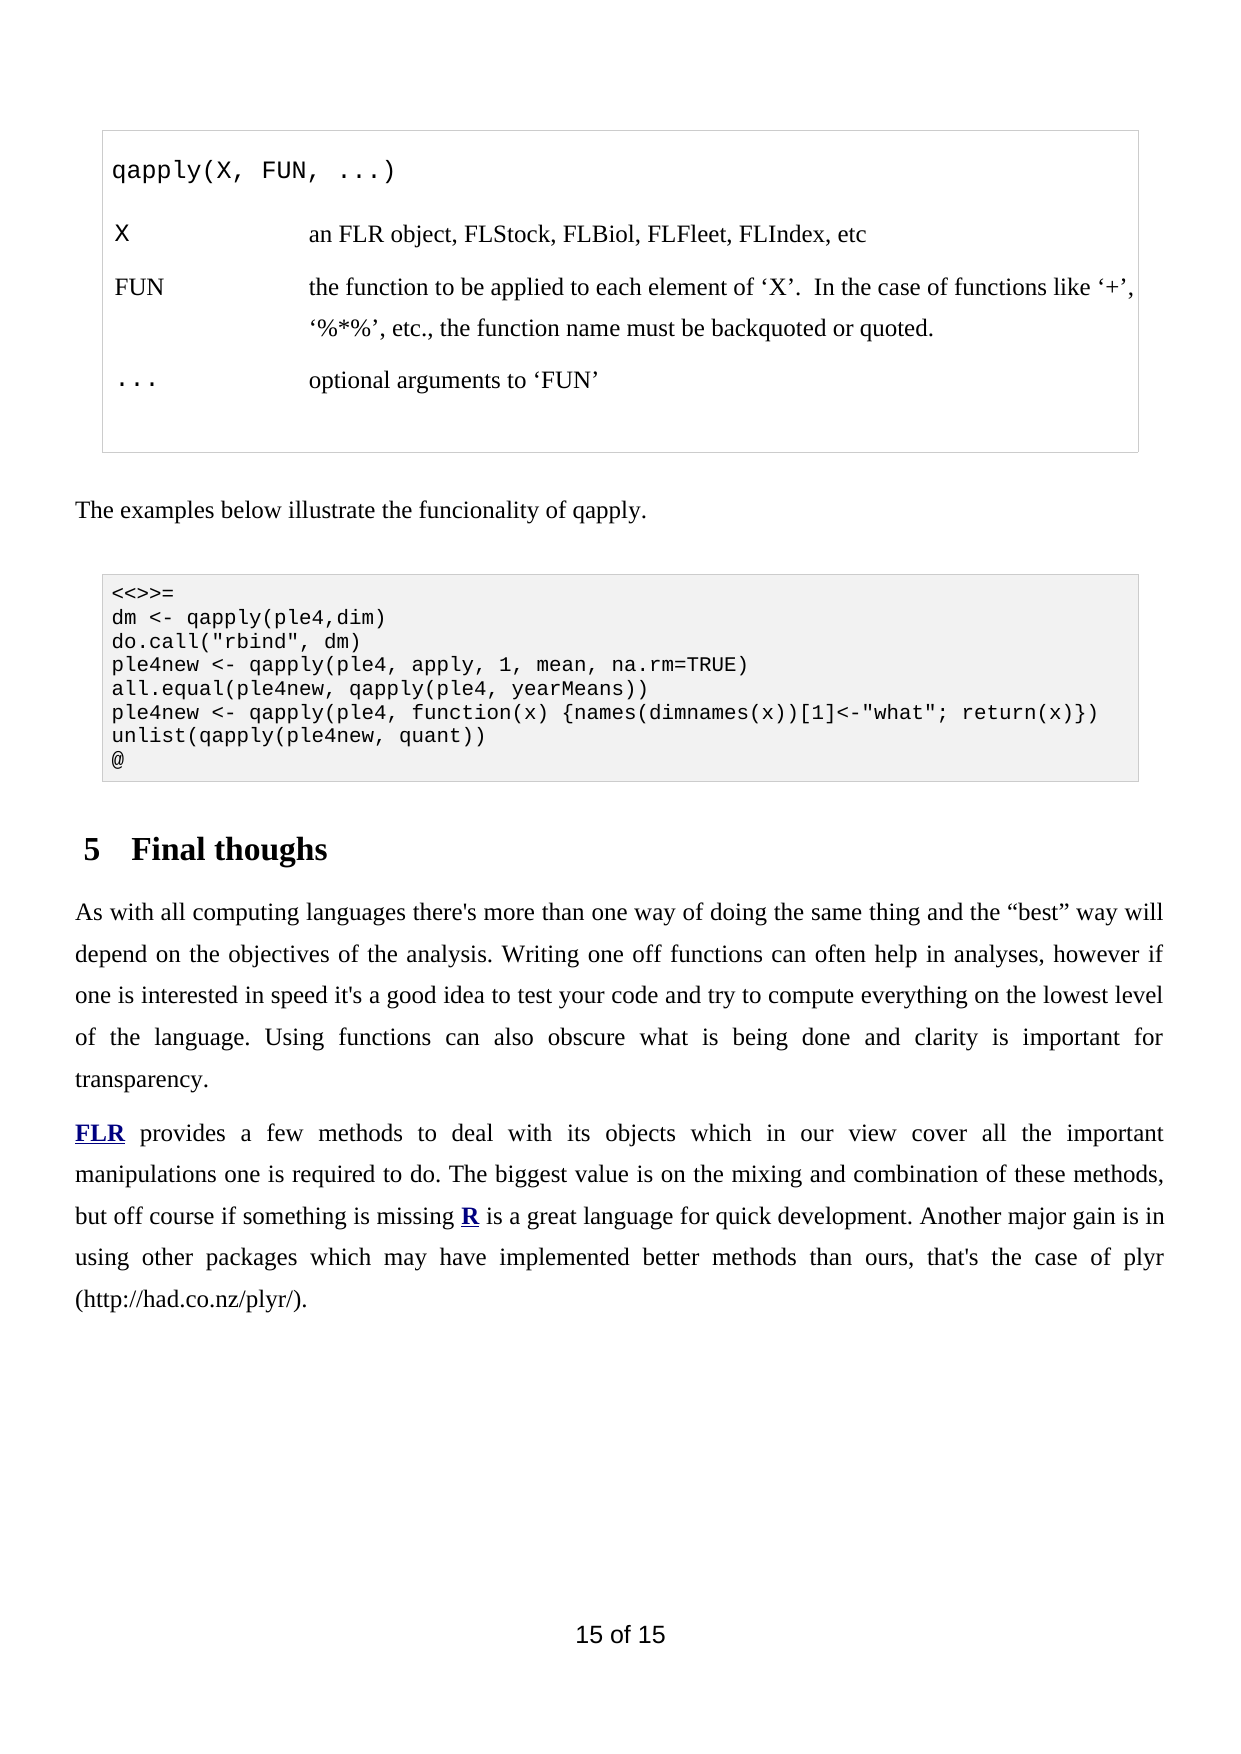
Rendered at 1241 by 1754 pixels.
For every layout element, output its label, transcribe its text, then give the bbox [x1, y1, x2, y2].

text ple4new <- qapply(ple4, apply, 1, mean, na.rm=TRUE) [111, 654, 1129, 678]
text <<>>= [111, 583, 1129, 607]
table_cell optional arguments to ‘FUN’ [306, 345, 1138, 397]
table_header X [111, 200, 306, 252]
table_cell ... [111, 345, 306, 397]
text @ [111, 749, 1129, 773]
table_cell the function to be applied to each element of ‘X’. In the case of functions like ‘+’, ‘%*%’, etc., the function name must be backquoted or quoted. [306, 252, 1138, 345]
text ple4new <- qapply(ple4, function(x) {names(dimnames(x))[1]<-"what"; return(x)}) [111, 702, 1129, 725]
text do.call("rbind", dm) [111, 631, 1129, 654]
table_header an FLR object, FLStock, FLBiol, FLFleet, FLIndex, etc [306, 200, 1138, 252]
text unlist(qapply(ple4new, quant)) [111, 725, 1129, 749]
text The examples below illustrate the funcionality of qapply. [75, 118, 1166, 523]
table_cell FUN [111, 252, 306, 345]
text FLR provides a few methods to deal with its objects which in our view cover all the important manipulations one is required to do. The biggest value is on the mixing and combination of these methods, but off course if something is missing R is a great language for quick development. Another major gain is in using other packages which may have implemented better methods than ours, that's the case of plyr (http://had.co.nz/plyr/). [75, 1119, 1166, 1313]
text all.equal(ple4new, qapply(ple4, yearMeans)) [111, 678, 1129, 702]
text dm <- qapply(ple4,dim) [111, 607, 1129, 631]
text qapply(X, FUN, ...) [111, 157, 1129, 186]
text As with all computing languages there's more than one way of doing the same thing and the “best” way will depend on the objectives of the analysis. Writing one off functions can often help in analyses, however if one is interested in speed it's a good idea to test your code and try to compute everything on the lowest level of the language. Using functions can also obscure what is being done and clarity is important for transparency. [75, 898, 1166, 1092]
subtitle Final thoughs [75, 562, 1166, 867]
